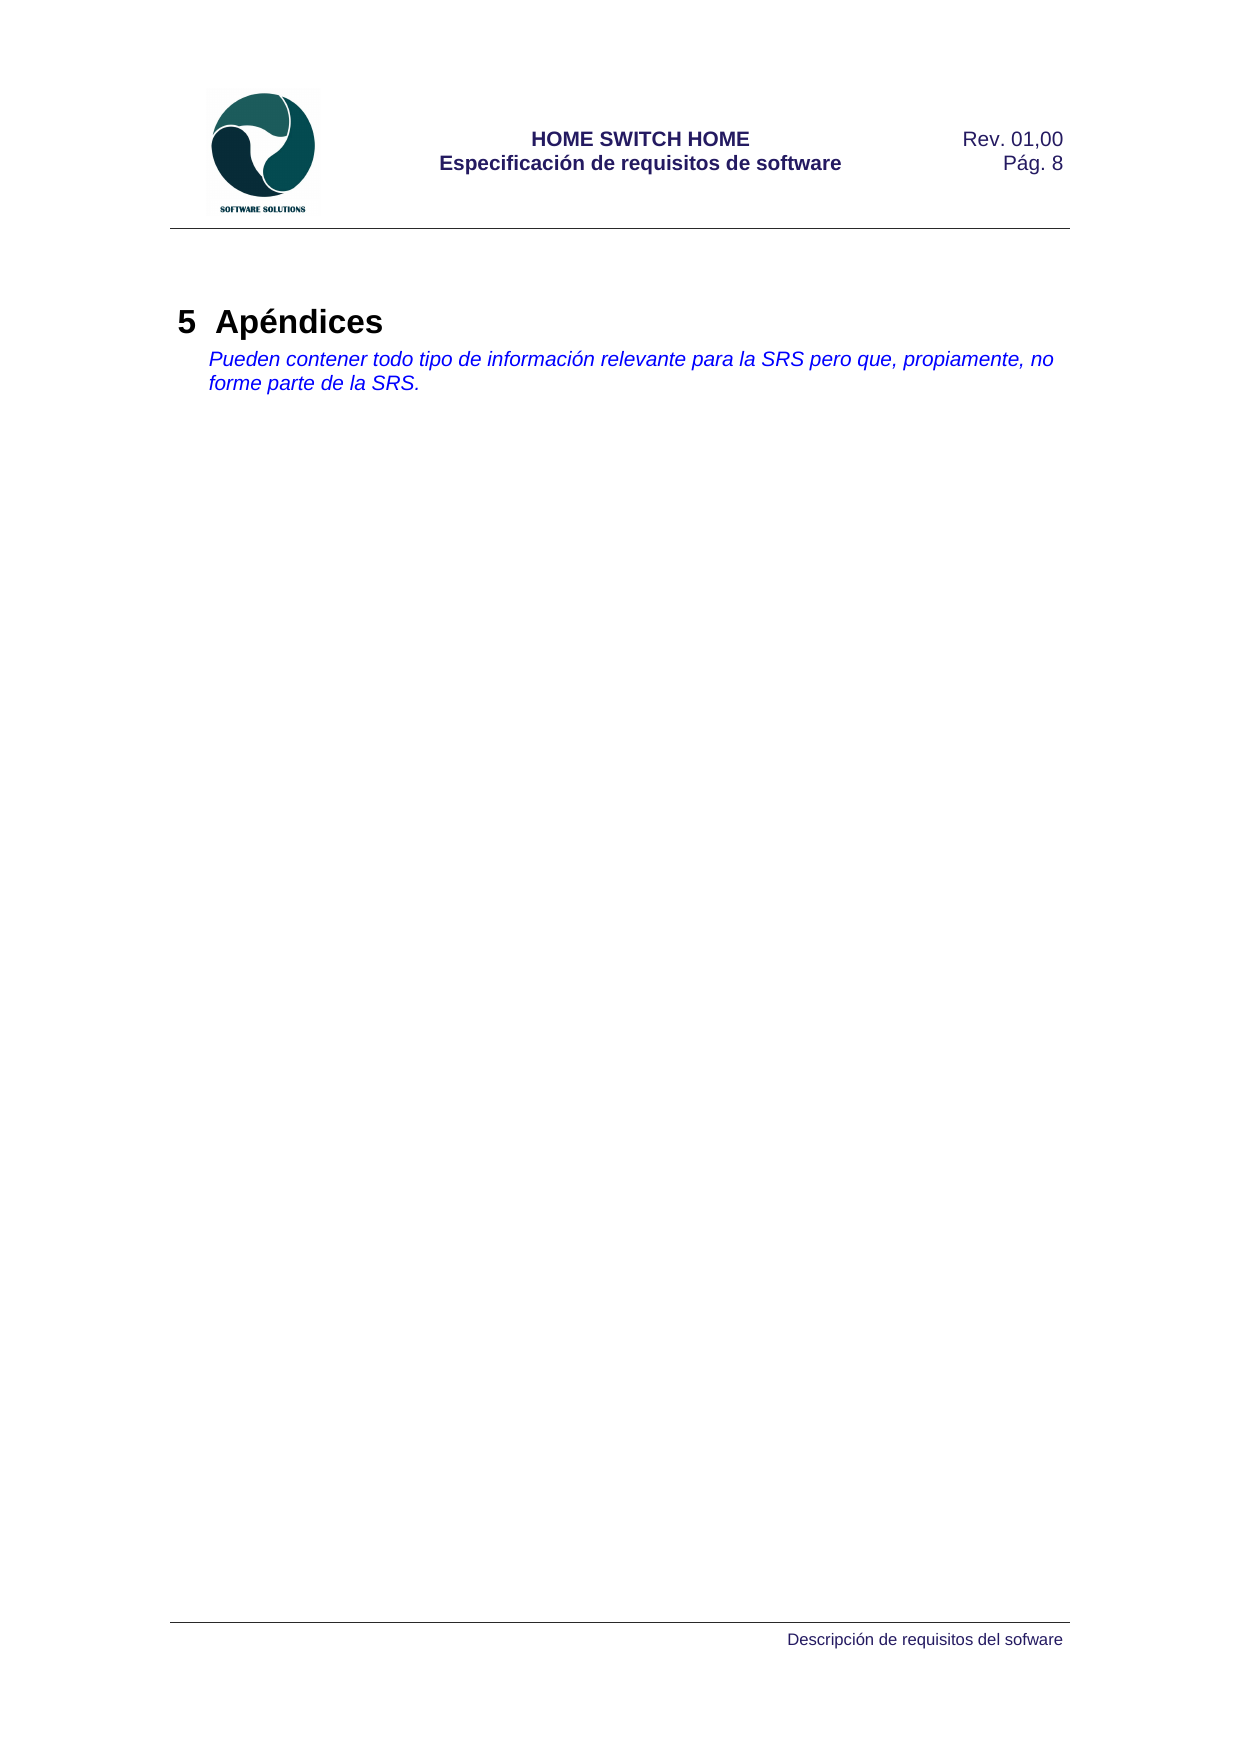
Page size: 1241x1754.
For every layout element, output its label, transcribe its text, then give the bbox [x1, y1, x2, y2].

subtitle Apéndices [177, 302, 1063, 340]
picture [205, 88, 321, 216]
text Pueden contener todo tipo de información relevante para la SRS pero que, propiamente, no forme parte de la SRS. [208, 346, 1063, 394]
